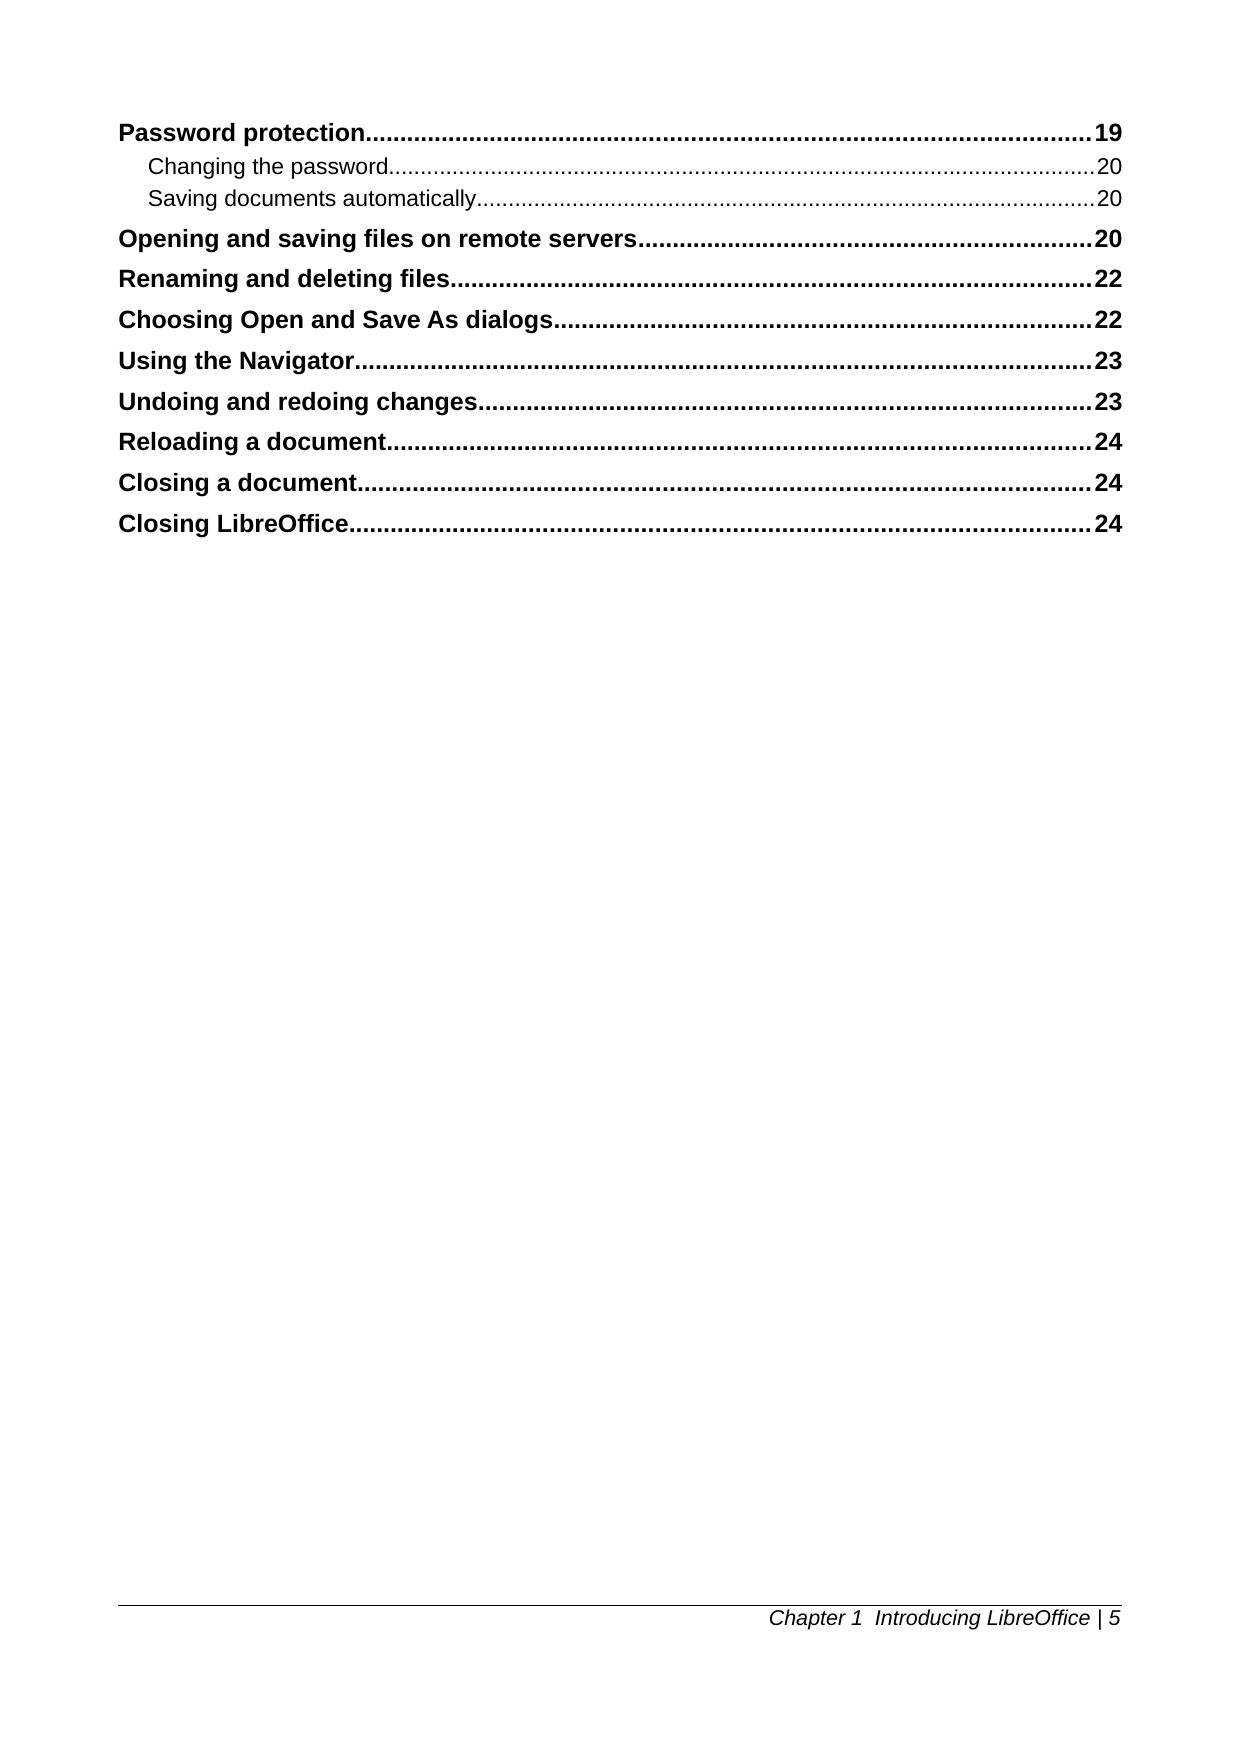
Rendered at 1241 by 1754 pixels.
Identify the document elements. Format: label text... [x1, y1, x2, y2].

text Using the Navigator 23 [118, 346, 1122, 374]
text Opening and saving files on remote servers 20 [118, 224, 1122, 252]
text Choosing Open and Save As dialogs 22 [118, 305, 1122, 334]
text Password protection 19 [118, 118, 1122, 147]
text Renaming and deleting files 22 [118, 264, 1122, 293]
text Undoing and redoing changes 23 [118, 387, 1122, 415]
text Closing LibreOffice 24 [118, 509, 1122, 537]
text Changing the password 20 [148, 153, 1122, 179]
text Closing a document 24 [118, 468, 1122, 497]
text Saving documents automatically 20 [148, 185, 1122, 212]
text Reloading a document 24 [118, 427, 1122, 456]
